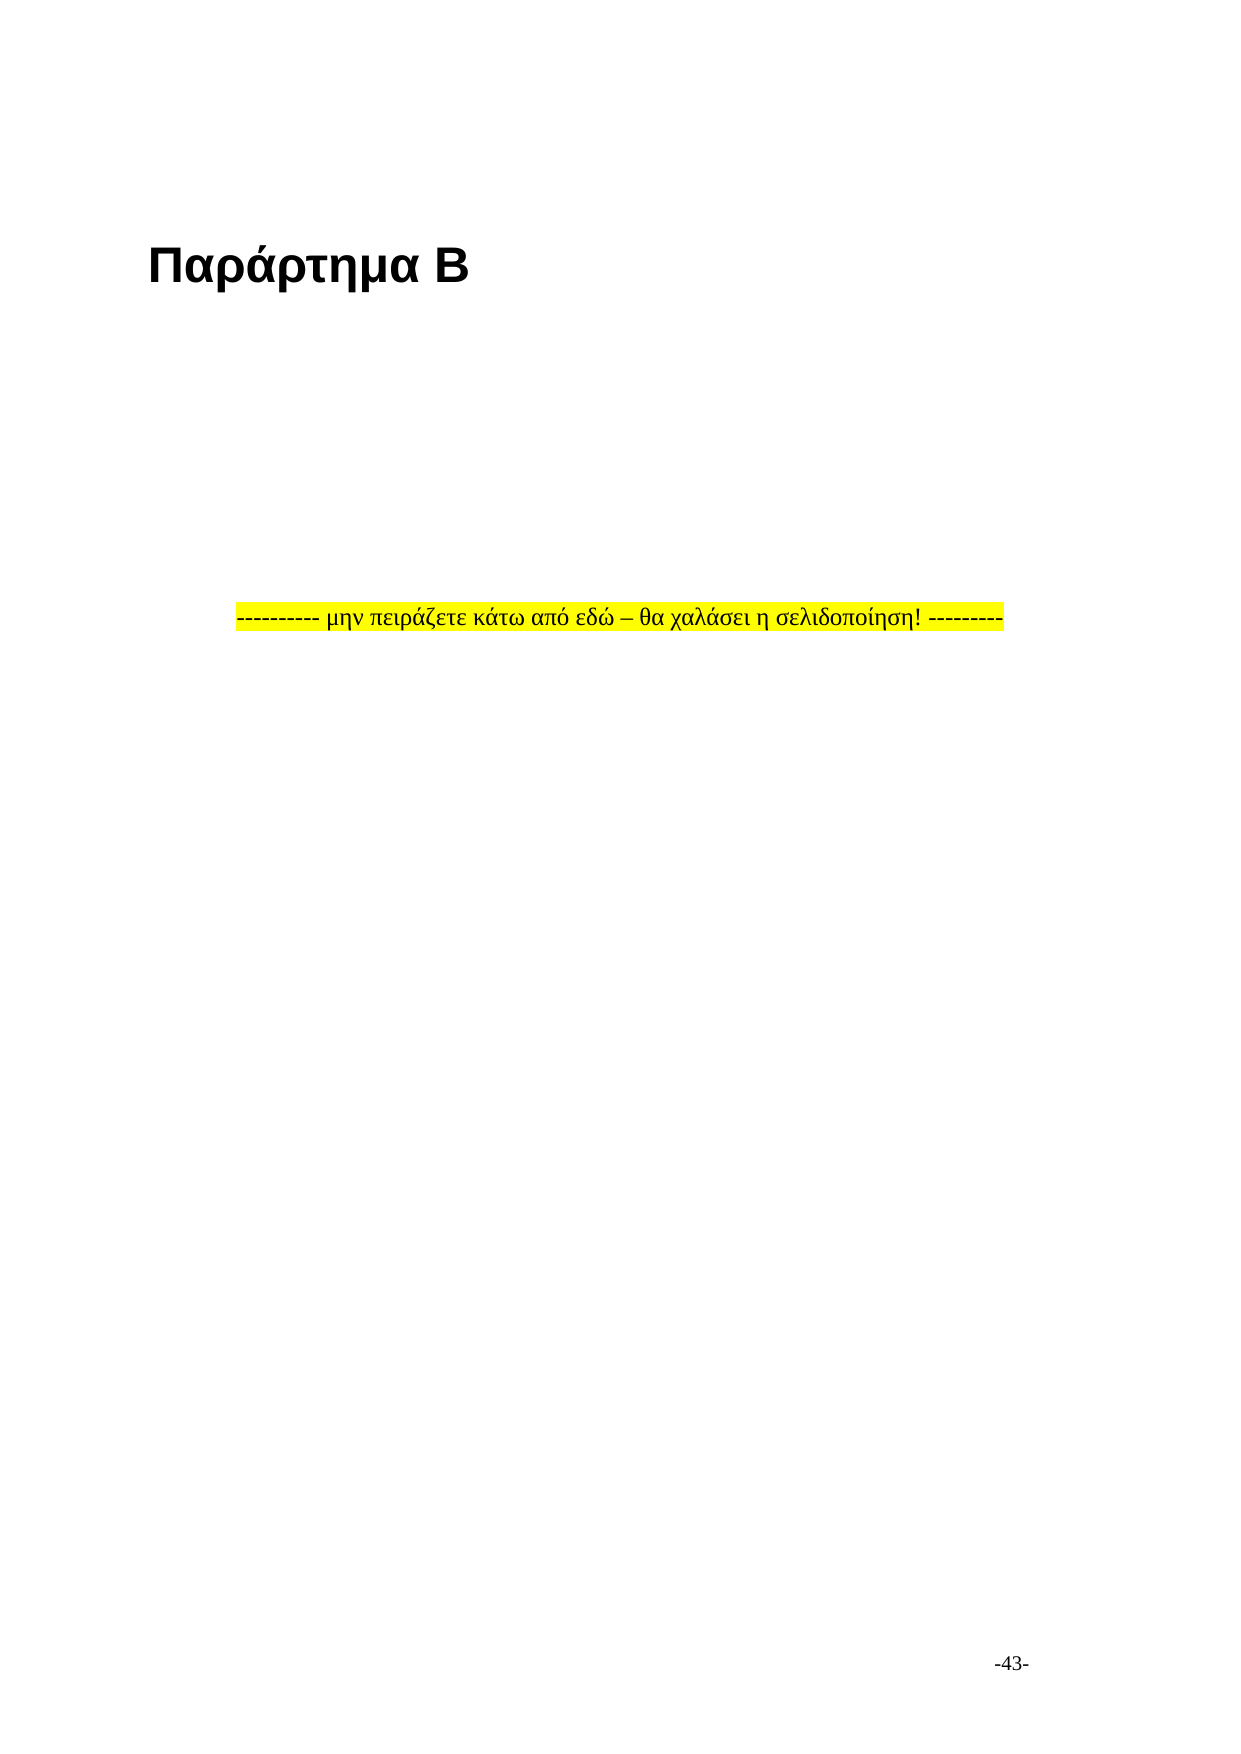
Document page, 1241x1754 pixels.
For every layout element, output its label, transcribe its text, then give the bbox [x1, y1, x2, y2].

subtitle Παράρτημα B [148, 235, 1092, 293]
text ---------- μην πειράζετε κάτω από εδώ – θα χαλάσει η σελιδοποίηση! --------- [148, 602, 1092, 631]
